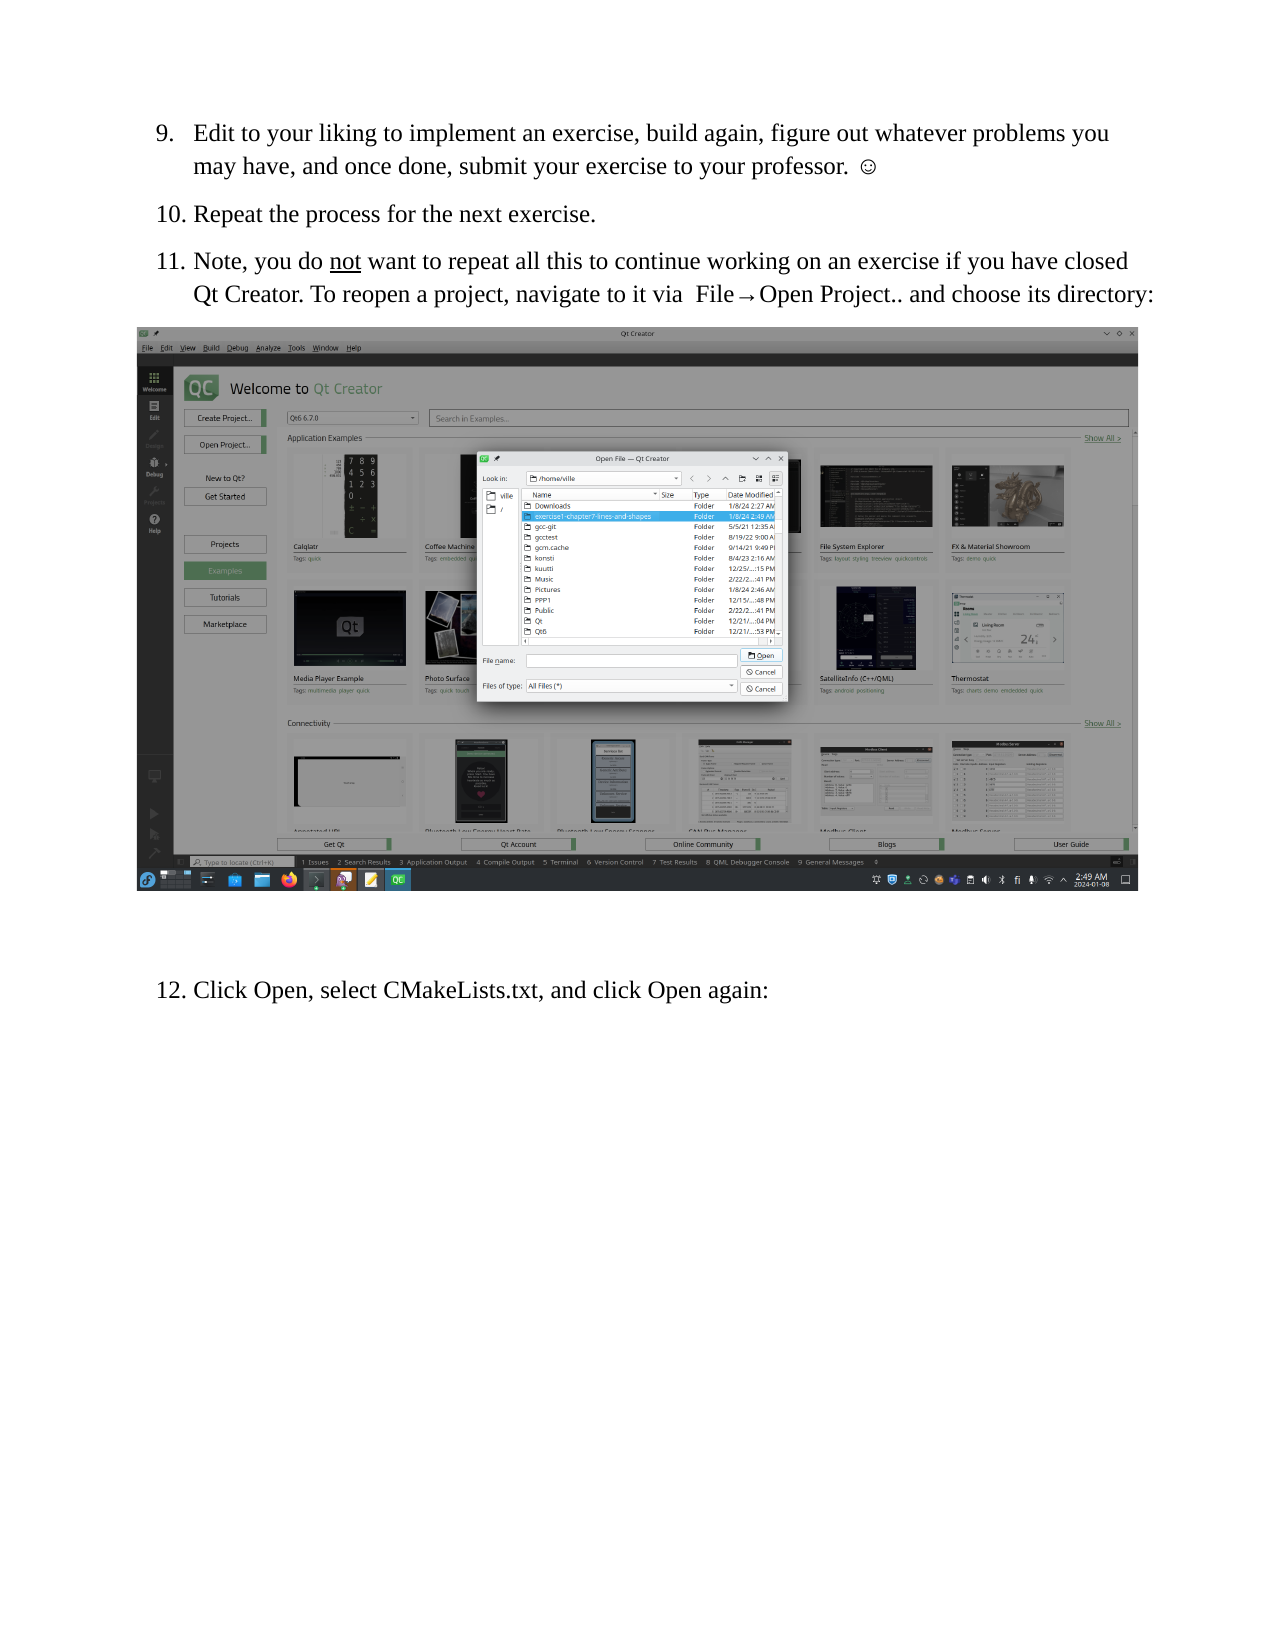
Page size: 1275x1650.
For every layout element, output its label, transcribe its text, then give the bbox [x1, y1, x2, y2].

list Repeat the process for the next exercise. [156, 199, 1157, 227]
list Click Open, select CMakeLists.txt, and click Open again: [156, 975, 1157, 1004]
list Note, you do not want to repeat all this to continue working on an exercise if you have closed Qt Creator. To reopen a project, navigate to it via File→Open Project.. and choose its directory: [156, 246, 1157, 308]
picture [136, 327, 1139, 891]
list Edit to your liking to implement an exercise, build again, figure out whatever problems you may have, and once done, submit your exercise to your professor. ☺ [156, 118, 1157, 180]
